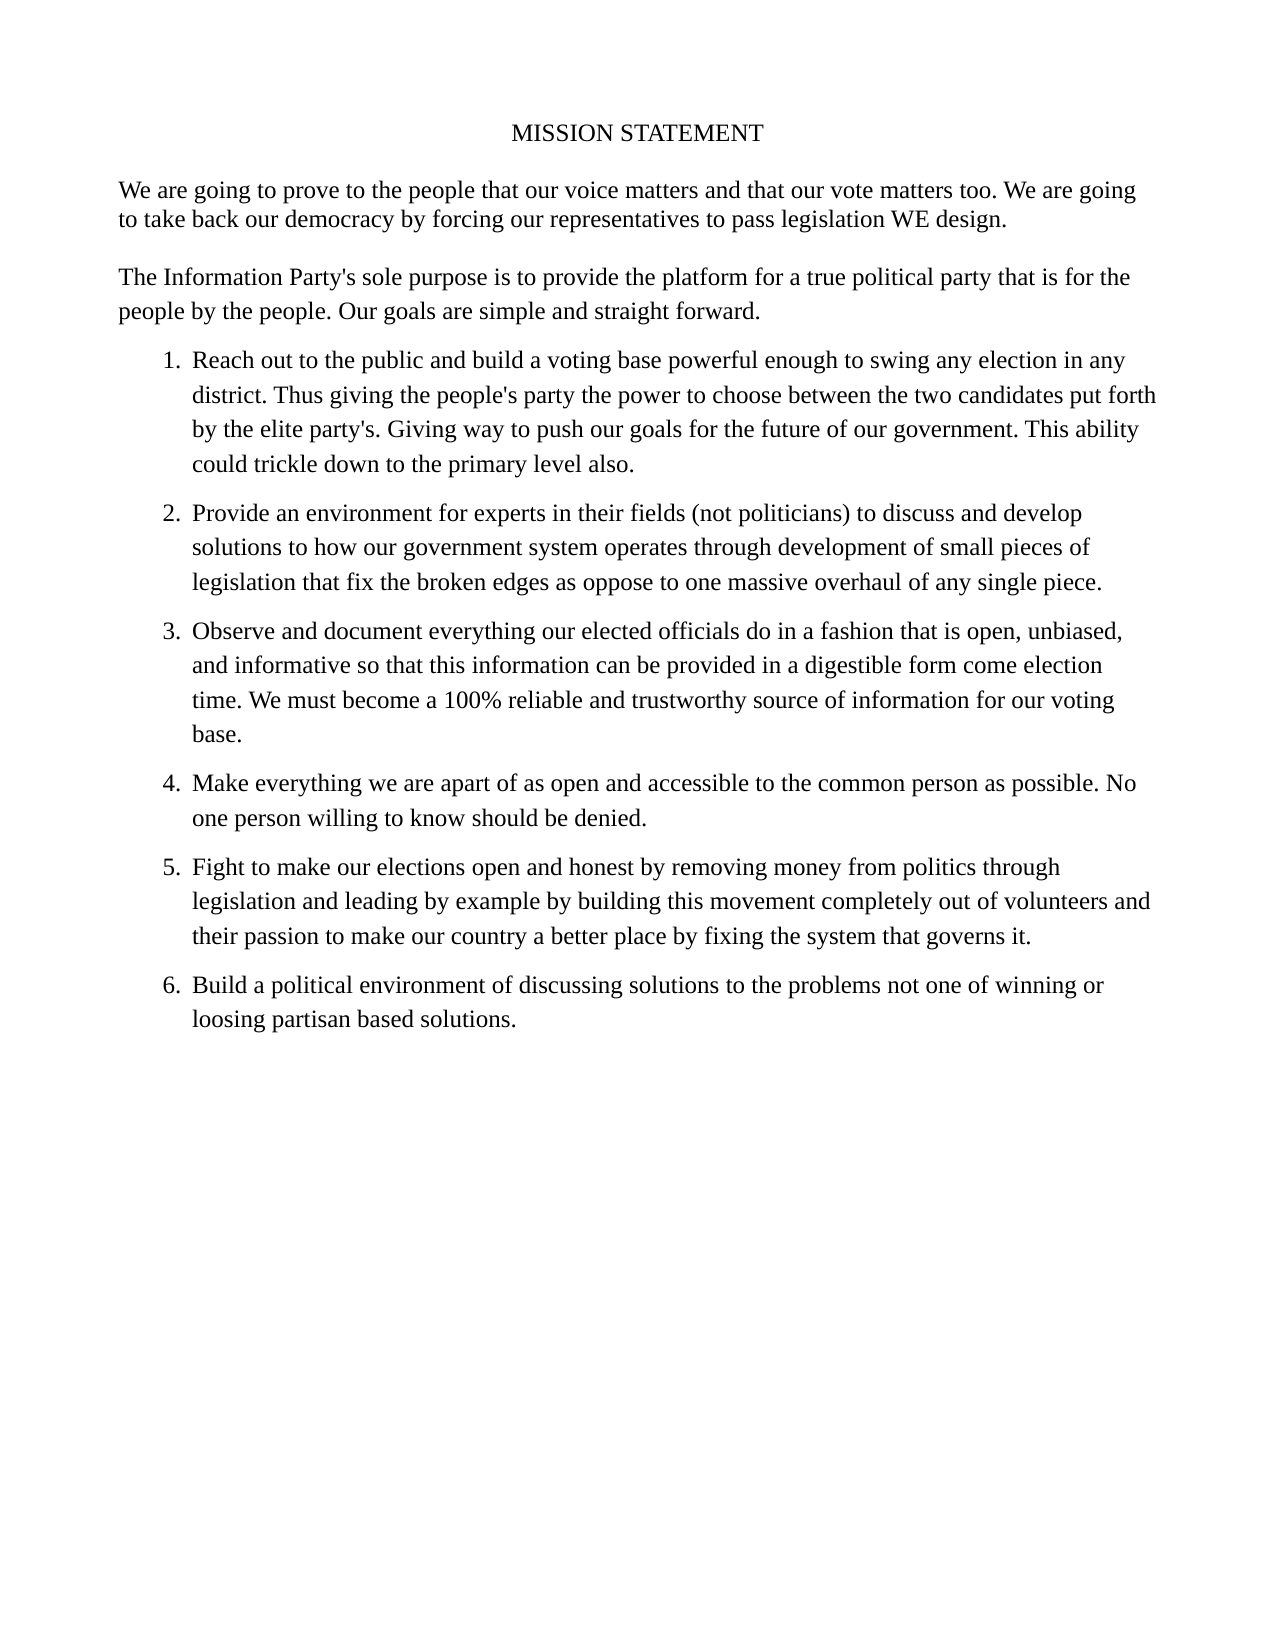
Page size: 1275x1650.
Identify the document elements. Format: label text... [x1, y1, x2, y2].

text MISSION STATEMENT [118, 118, 1157, 147]
text The Information Party's sole purpose is to provide the platform for a true political party that is for the people by the people. Our goals are simple and straight forward. [118, 262, 1157, 325]
list Observe and document everything our elected officials do in a fashion that is open, unbiased, and informative so that this information can be provided in a digestible form come election time. We must become a 100% reliable and trustworthy source of information for our voting base. [162, 616, 1157, 748]
text We are going to prove to the people that our voice matters and that our vote matters too. We are going to take back our democracy by forcing our representatives to pass legislation WE design. [118, 176, 1157, 233]
list Fight to make our elections open and honest by removing money from politics through legislation and leading by example by building this movement completely out of volunteers and their passion to make our country a better place by fixing the system that governs it. [162, 852, 1157, 950]
list Provide an environment for experts in their fields (not politicians) to discuss and develop solutions to how our government system operates through development of small pieces of legislation that fix the broken edges as oppose to one massive overhaul of any single piece. [162, 498, 1157, 596]
list Make everything we are apart of as open and accessible to the common person as possible. No one person willing to know should be denied. [162, 768, 1157, 832]
list Build a political environment of discussing solutions to the problems not one of winning or loosing partisan based solutions. [162, 970, 1157, 1033]
list Reach out to the public and build a voting base powerful enough to swing any election in any district. Thus giving the people's party the power to choose between the two candidates put forth by the elite party's. Giving way to push our goals for the future of our government. This ability could trickle down to the primary level also. [162, 345, 1157, 478]
